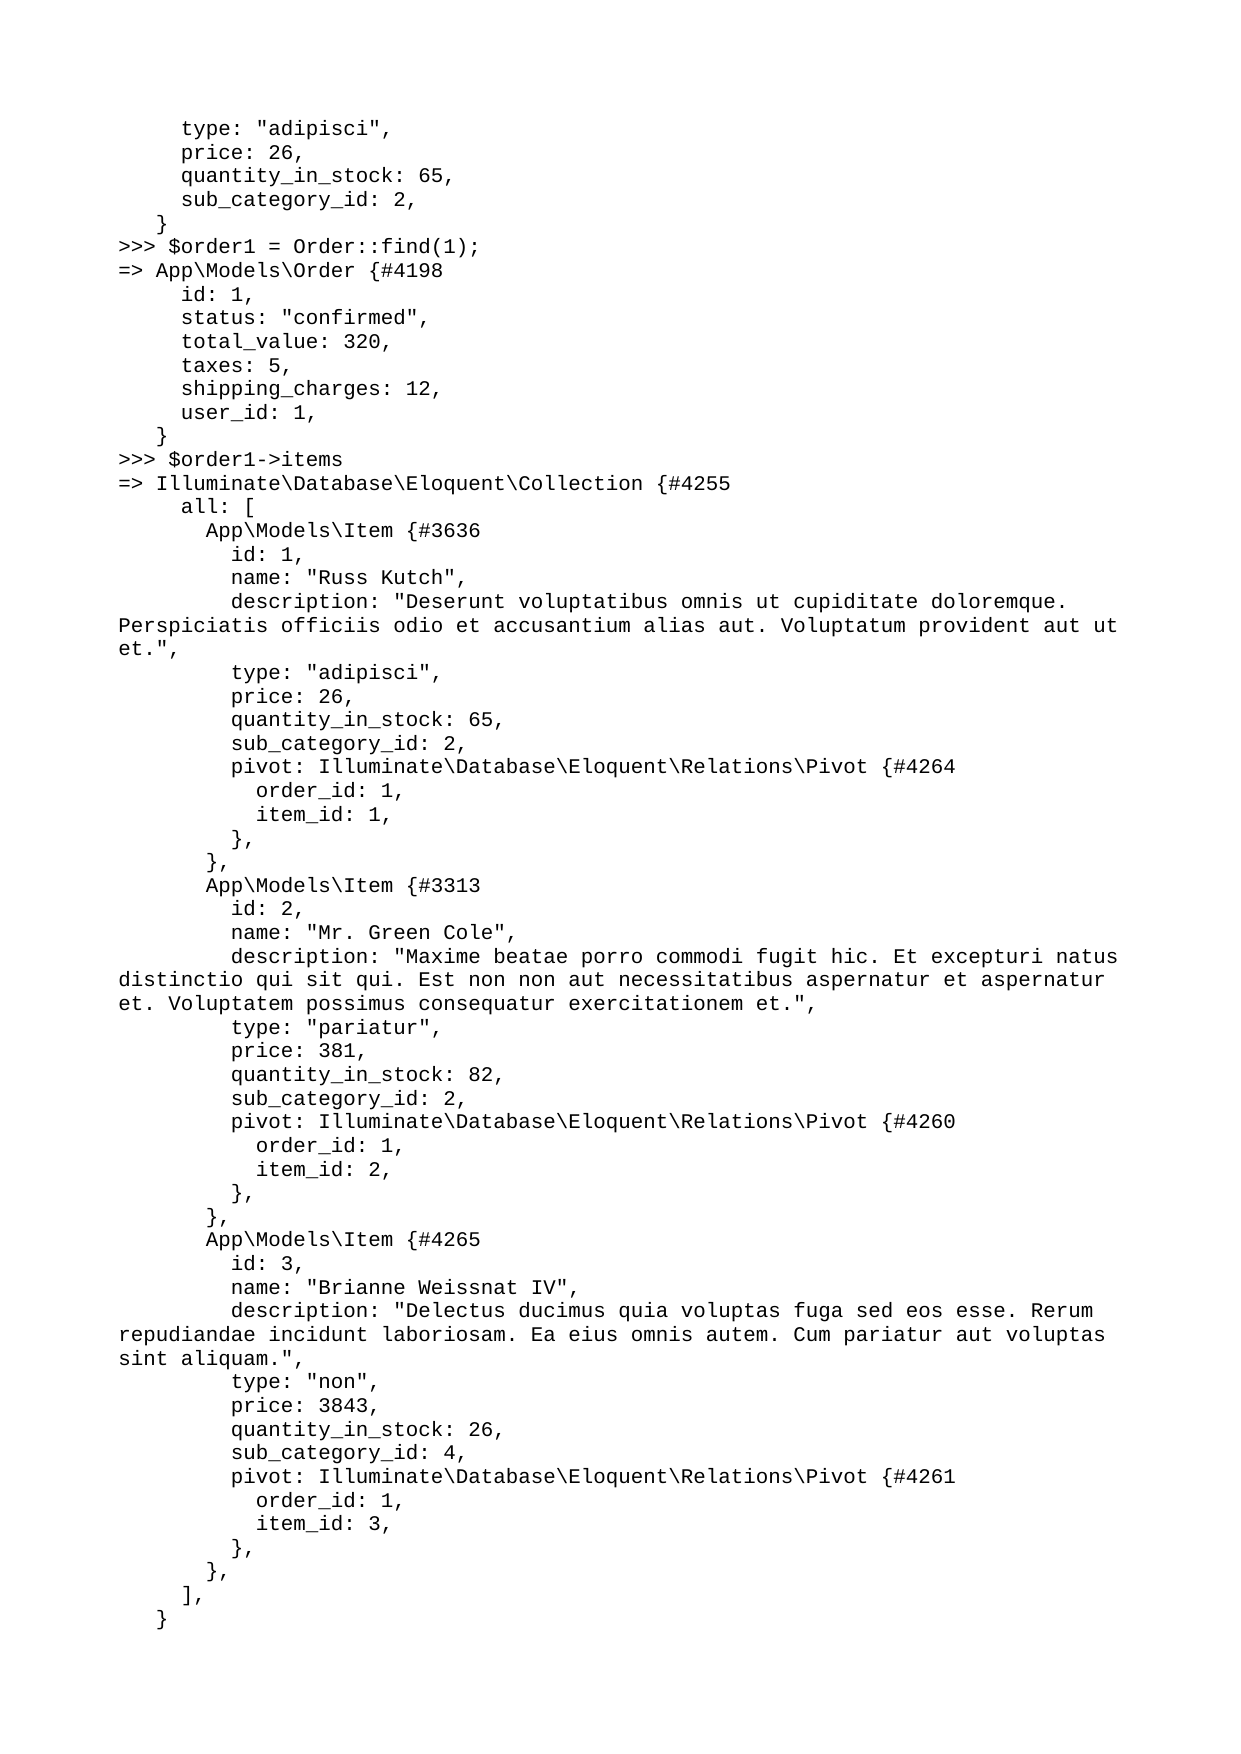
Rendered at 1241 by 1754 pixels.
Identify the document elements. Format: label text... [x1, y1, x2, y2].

text total_value: 320, [118, 331, 1122, 354]
text App\Models\Item {#3636 [118, 520, 1122, 544]
text quantity_in_stock: 65, [118, 709, 1122, 733]
text description: "Maxime beatae porro commodi fugit hic. Et excepturi natus distinctio qui sit qui. Est non non aut necessitatibus aspernatur et aspernatur et. Voluptatem possimus consequatur exercitationem et.", [118, 946, 1122, 1017]
text taxes: 5, [118, 354, 1122, 378]
text sub_category_id: 4, [118, 1442, 1122, 1466]
text quantity_in_stock: 65, [118, 165, 1122, 189]
text order_id: 1, [118, 1489, 1122, 1513]
text id: 1, [118, 544, 1122, 567]
text }, [118, 1537, 1122, 1561]
text price: 26, [118, 686, 1122, 709]
text } [118, 426, 1122, 449]
text name: "Russ Kutch", [118, 567, 1122, 591]
text quantity_in_stock: 26, [118, 1419, 1122, 1442]
text }, [118, 827, 1122, 851]
text id: 2, [118, 898, 1122, 922]
text user_id: 1, [118, 402, 1122, 426]
text => App\Models\Order {#4198 [118, 260, 1122, 284]
text }, [118, 851, 1122, 875]
text pivot: Illuminate\Database\Eloquent\Relations\Pivot {#4261 [118, 1466, 1122, 1489]
text type: "adipisci", [118, 118, 1122, 142]
text item_id: 2, [118, 1158, 1122, 1182]
text pivot: Illuminate\Database\Eloquent\Relations\Pivot {#4264 [118, 757, 1122, 780]
text sub_category_id: 2, [118, 189, 1122, 213]
text status: "confirmed", [118, 307, 1122, 331]
text item_id: 3, [118, 1513, 1122, 1537]
text price: 381, [118, 1040, 1122, 1064]
text App\Models\Item {#4265 [118, 1229, 1122, 1253]
text type: "pariatur", [118, 1017, 1122, 1040]
text name: "Mr. Green Cole", [118, 922, 1122, 946]
text id: 3, [118, 1253, 1122, 1277]
text quantity_in_stock: 82, [118, 1064, 1122, 1088]
text order_id: 1, [118, 780, 1122, 804]
text ], [118, 1584, 1122, 1608]
text App\Models\Item {#3313 [118, 875, 1122, 898]
text >>> $order1 = Order::find(1); [118, 236, 1122, 260]
text item_id: 1, [118, 804, 1122, 827]
text type: "non", [118, 1371, 1122, 1395]
text pivot: Illuminate\Database\Eloquent\Relations\Pivot {#4260 [118, 1111, 1122, 1135]
text price: 26, [118, 142, 1122, 165]
text >>> $order1->items [118, 449, 1122, 473]
text }, [118, 1206, 1122, 1229]
text shipping_charges: 12, [118, 378, 1122, 402]
text => Illuminate\Database\Eloquent\Collection {#4255 [118, 473, 1122, 496]
text } [118, 1608, 1122, 1631]
text }, [118, 1182, 1122, 1206]
text id: 1, [118, 284, 1122, 307]
text description: "Deserunt voluptatibus omnis ut cupiditate doloremque. Perspiciatis officiis odio et accusantium alias aut. Voluptatum provident aut ut et.", [118, 591, 1122, 662]
text sub_category_id: 2, [118, 733, 1122, 757]
text name: "Brianne Weissnat IV", [118, 1277, 1122, 1300]
text } [118, 213, 1122, 236]
text sub_category_id: 2, [118, 1088, 1122, 1111]
text order_id: 1, [118, 1135, 1122, 1158]
text type: "adipisci", [118, 662, 1122, 686]
text all: [ [118, 496, 1122, 520]
text }, [118, 1561, 1122, 1584]
text description: "Delectus ducimus quia voluptas fuga sed eos esse. Rerum repudiandae incidunt laboriosam. Ea eius omnis autem. Cum pariatur aut voluptas sint aliquam.", [118, 1300, 1122, 1371]
text price: 3843, [118, 1395, 1122, 1419]
